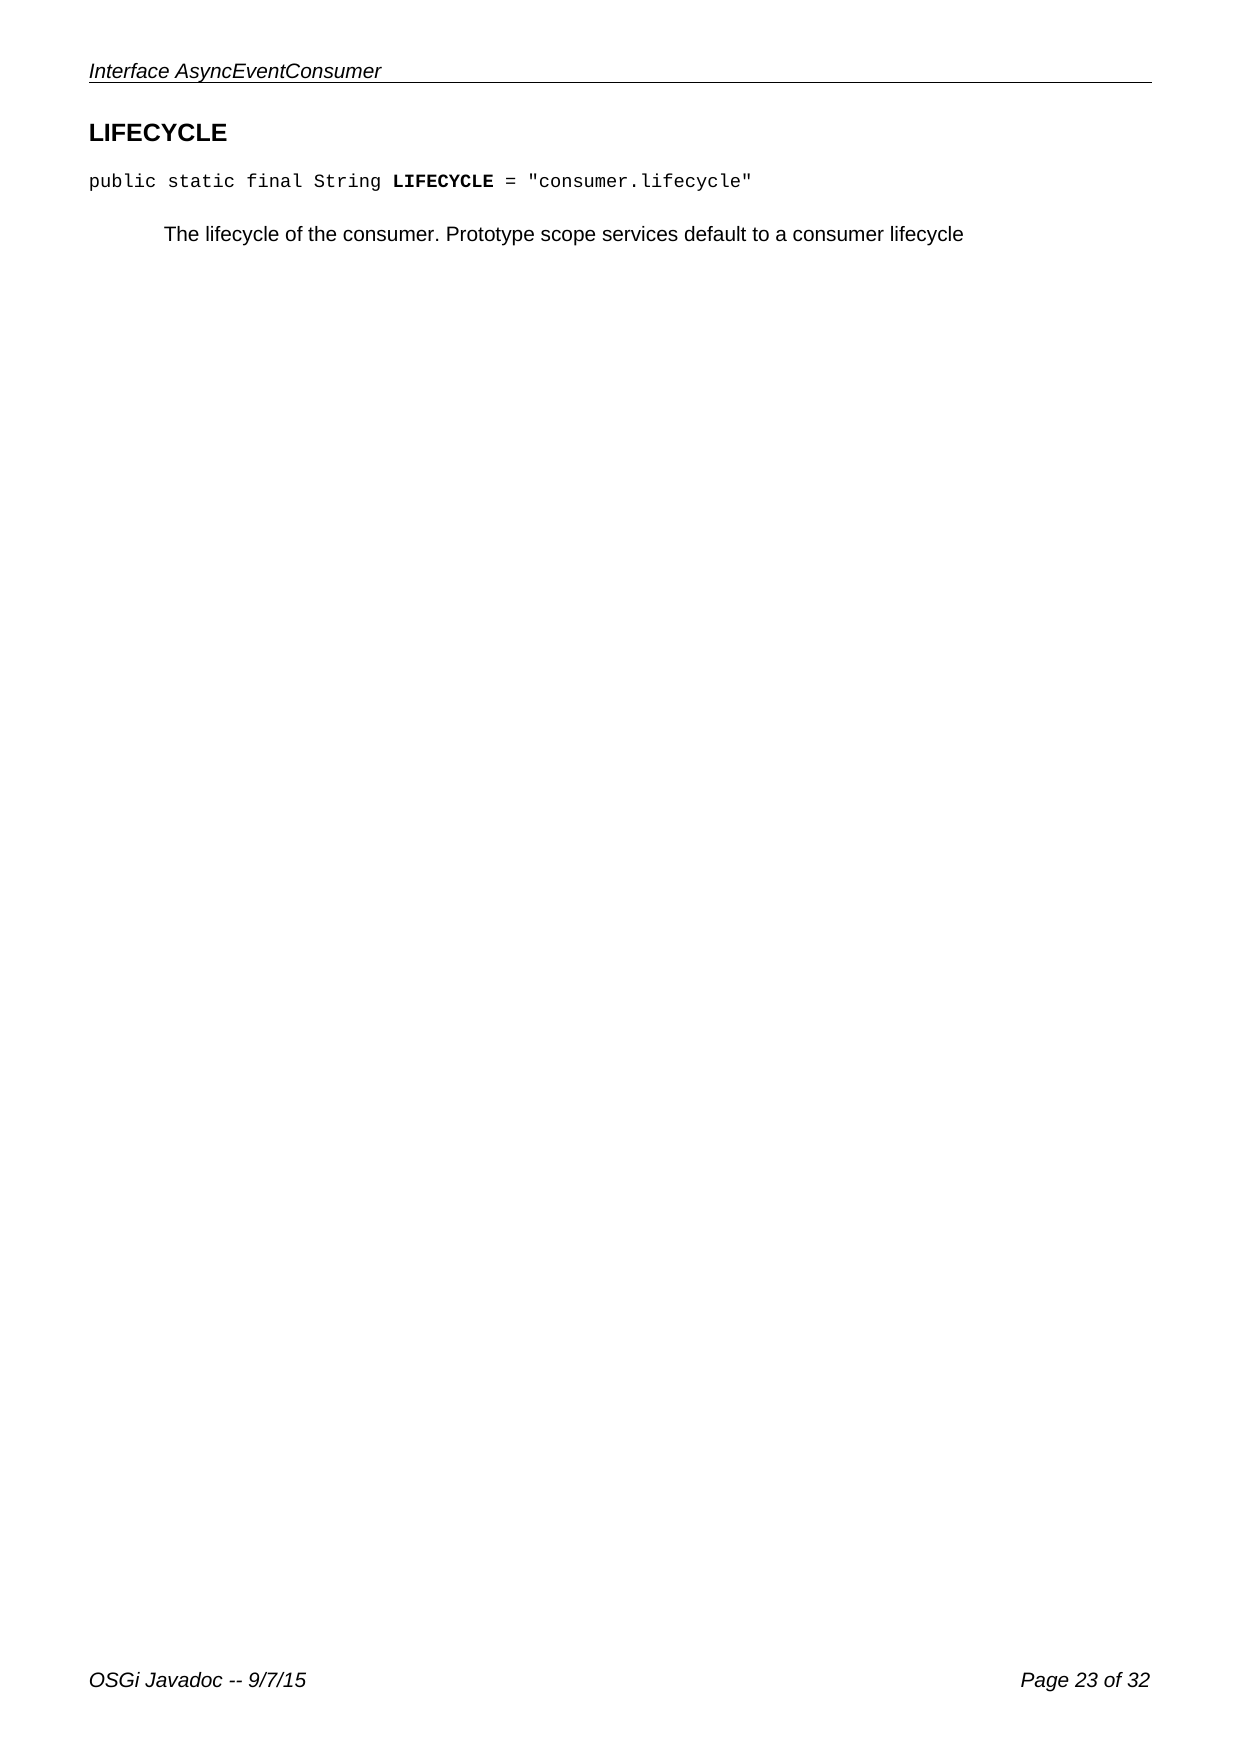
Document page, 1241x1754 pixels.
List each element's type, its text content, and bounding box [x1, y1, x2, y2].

text public static final String LIFECYCLE = "consumer.lifecycle" [88, 171, 1152, 193]
text The lifecycle of the consumer. Prototype scope services default to a consumer lifecycle [163, 222, 1152, 246]
subtitle LIFECYCLE [88, 118, 1152, 147]
